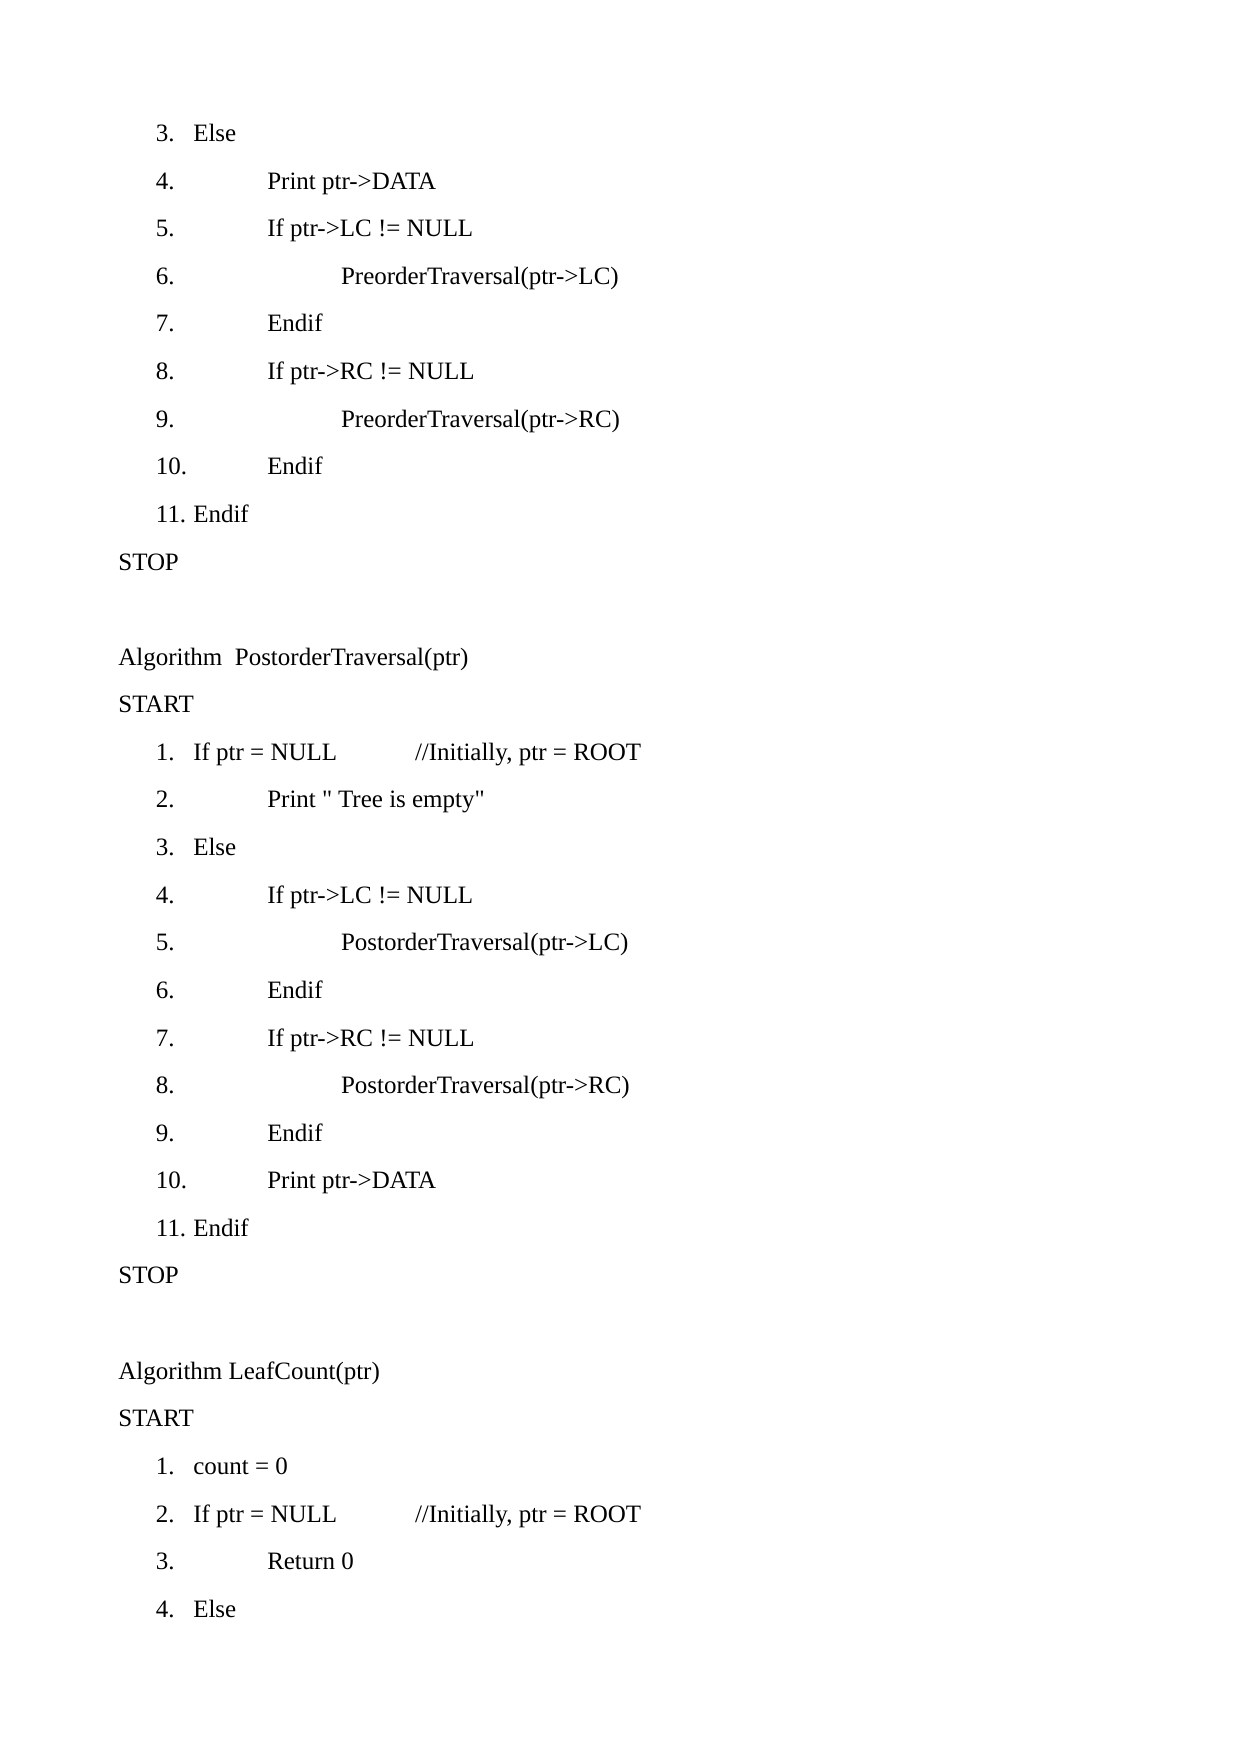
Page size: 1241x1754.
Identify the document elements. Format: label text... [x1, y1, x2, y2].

list Print " Tree is empty" [156, 784, 1122, 813]
text Algorithm PostorderTraversal(ptr) [118, 642, 1122, 671]
list Return 0 [156, 1546, 1122, 1575]
list If ptr->LC != NULL [156, 880, 1122, 908]
text STOP [118, 547, 1122, 575]
list Endif [156, 975, 1122, 1004]
list If ptr->RC != NULL [156, 356, 1122, 385]
text STOP [118, 1261, 1122, 1289]
list Print ptr->DATA [156, 1165, 1122, 1194]
text START [118, 689, 1122, 718]
list PreorderTraversal(ptr->RC) [156, 404, 1122, 432]
list Endif [156, 1213, 1122, 1242]
list Endif [156, 1118, 1122, 1147]
list Endif [156, 308, 1122, 337]
list If ptr->RC != NULL [156, 1023, 1122, 1051]
text START [118, 1403, 1122, 1432]
list count = 0 [156, 1451, 1122, 1480]
list Print ptr->DATA [156, 166, 1122, 194]
list If ptr->LC != NULL [156, 213, 1122, 242]
list PostorderTraversal(ptr->LC) [156, 927, 1122, 956]
list Else [156, 118, 1122, 147]
list PostorderTraversal(ptr->RC) [156, 1070, 1122, 1099]
list Endif [156, 451, 1122, 480]
list Else [156, 1594, 1122, 1623]
list PreorderTraversal(ptr->LC) [156, 261, 1122, 290]
list Else [156, 832, 1122, 861]
list Endif [156, 499, 1122, 528]
list If ptr = NULL //Initially, ptr = ROOT [156, 737, 1122, 766]
text Algorithm LeafCount(ptr) [118, 1356, 1122, 1384]
list If ptr = NULL //Initially, ptr = ROOT [156, 1499, 1122, 1527]
